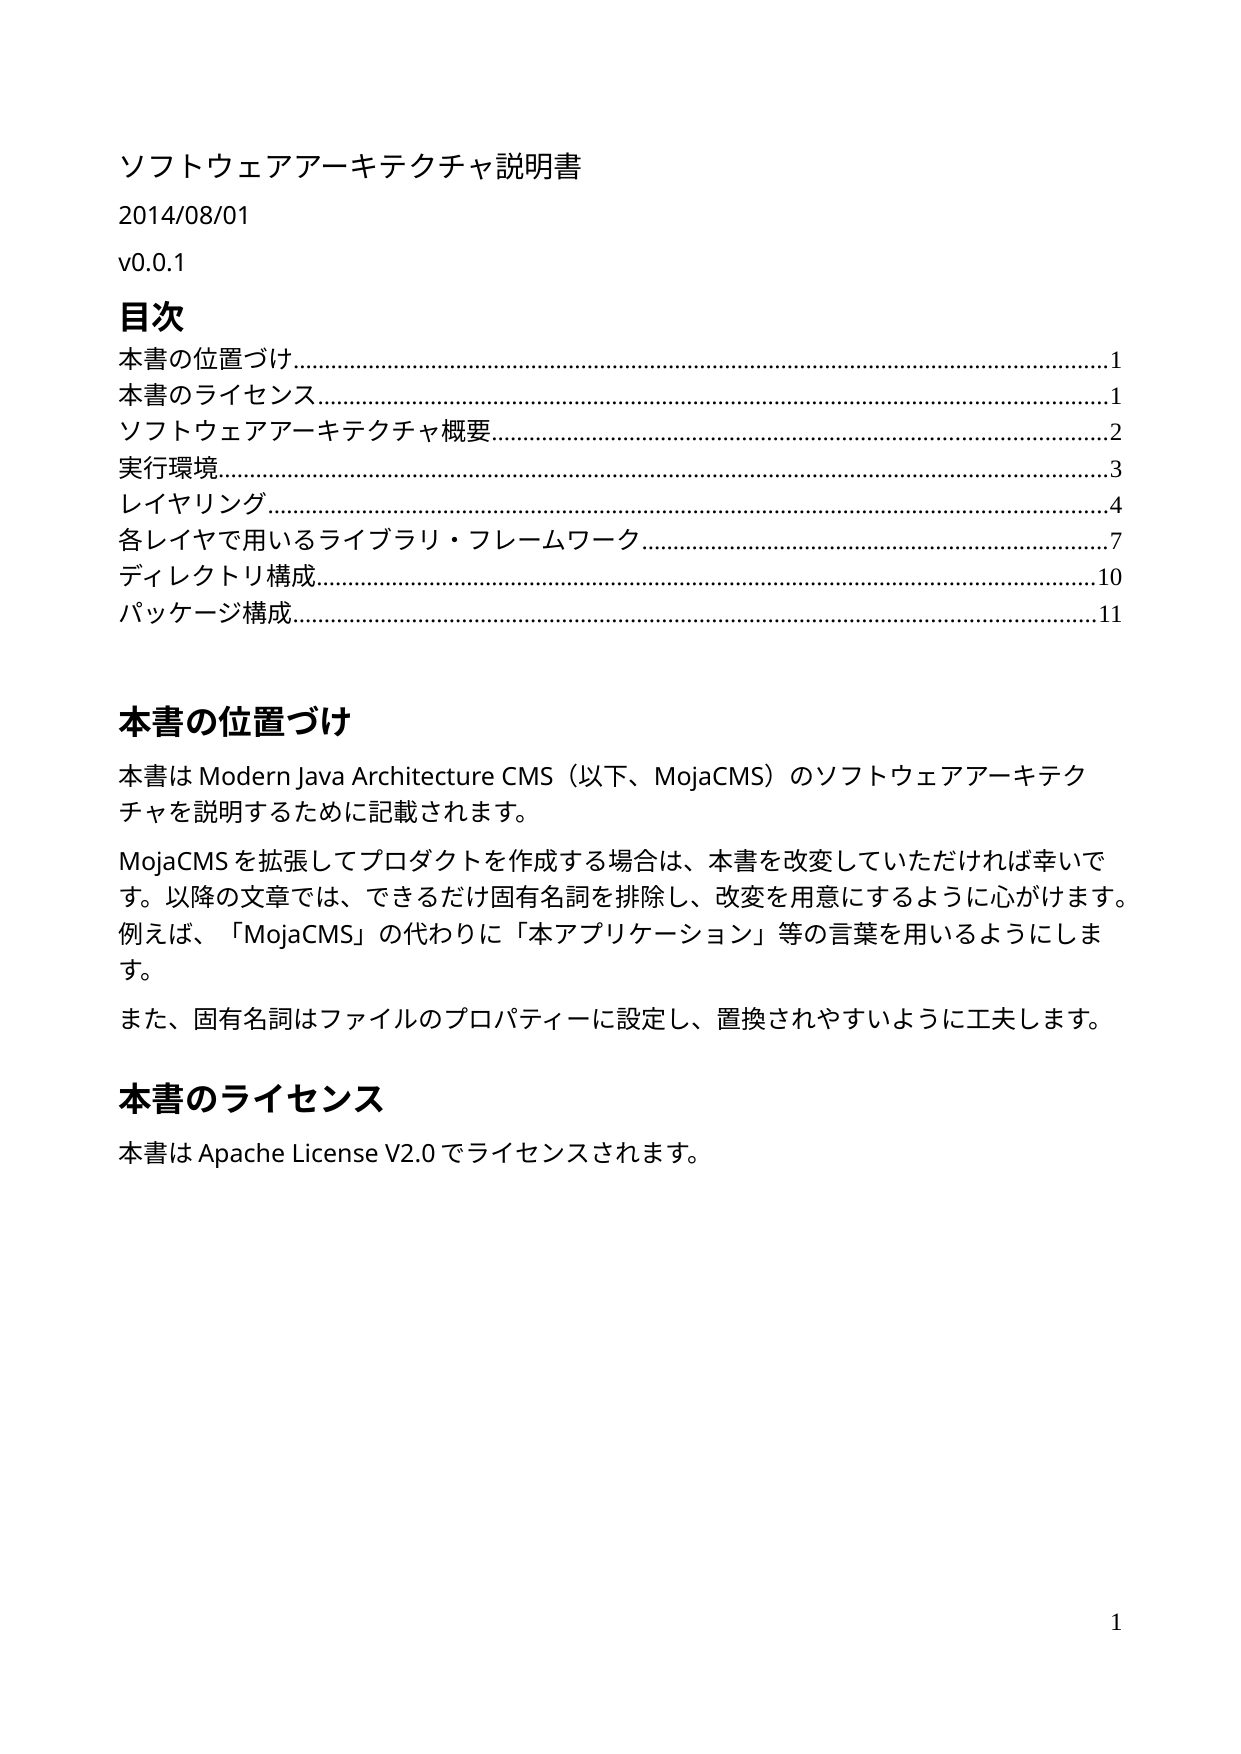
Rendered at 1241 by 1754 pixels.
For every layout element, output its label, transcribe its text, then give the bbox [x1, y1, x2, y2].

text MojaCMSを拡張してプロダクトを作成する場合は、本書を改変していただければ幸いです。以降の文章では、できるだけ固有名詞を排除し、改変を用意にするように心がけます。例えば、「MojaCMS」の代わりに「本アプリケーション」等の言葉を用いるようにします。 [118, 842, 1122, 987]
text また、固有名詞はファイルのプロパティーに設定し、置換されやすいように工夫します。 [118, 999, 1122, 1035]
text 本書はModern Java Architecture CMS（以下、MojaCMS）のソフトウェアアーキテクチャを説明するために記載されます。 [118, 757, 1122, 829]
text 本書はApache License V2.0でライセンスされます。 [118, 1134, 1122, 1170]
text パッケージ構成 11 [118, 593, 1122, 629]
text 本書のライセンス 1 [118, 376, 1122, 412]
text 2014/08/01 [118, 198, 1122, 232]
text v0.0.1 [118, 244, 1122, 278]
subtitle ソフトウェアアーキテクチャ説明書 [118, 143, 1122, 185]
text 各レイヤで用いるライブラリ・フレームワーク 7 [118, 521, 1122, 557]
text ソフトウェアアーキテクチャ概要 2 [118, 412, 1122, 448]
text レイヤリング 4 [118, 484, 1122, 521]
subtitle 目次 [118, 291, 1122, 339]
text 実行環境 3 [118, 448, 1122, 484]
subtitle 本書のライセンス [118, 1073, 1122, 1121]
text 本書の位置づけ 1 [118, 339, 1122, 376]
text ディレクトリ構成 10 [118, 557, 1122, 593]
subtitle 本書の位置づけ [118, 696, 1122, 744]
